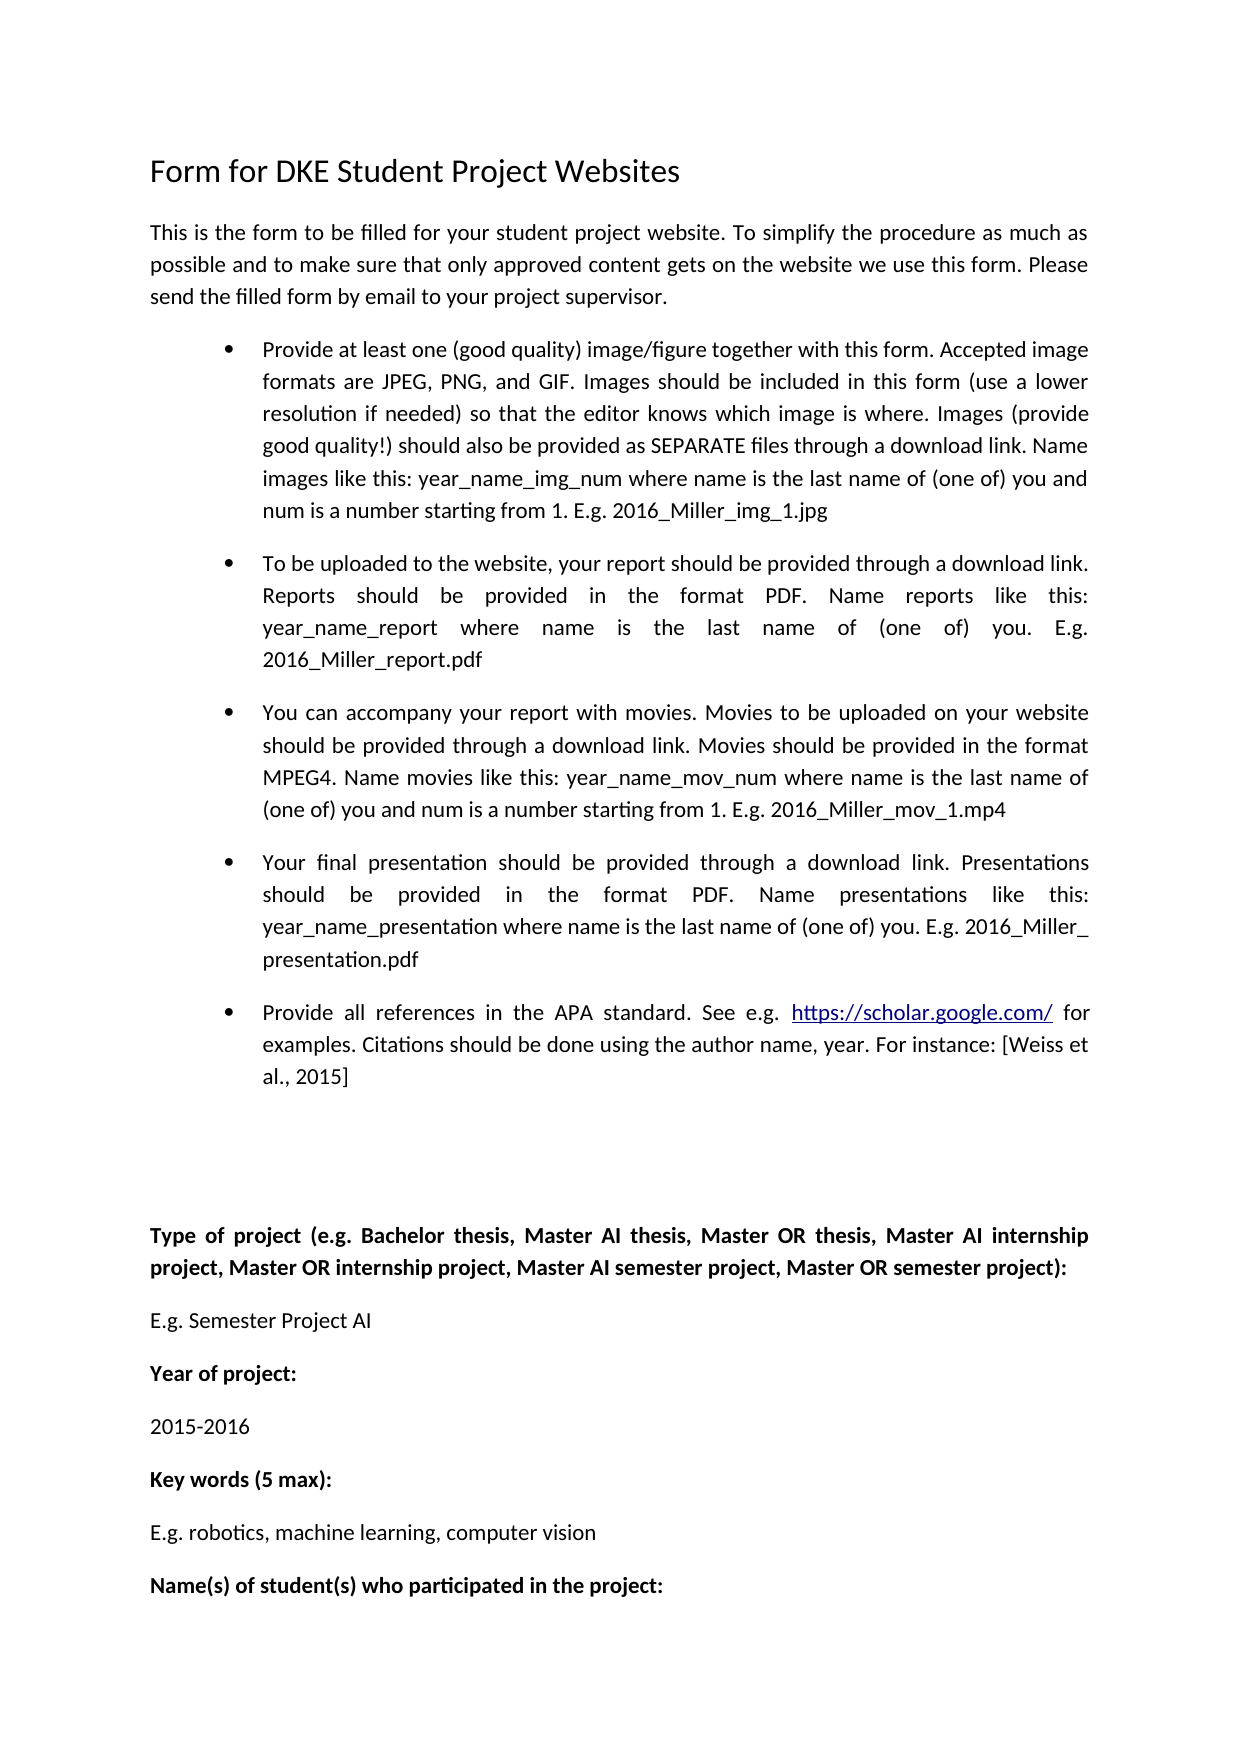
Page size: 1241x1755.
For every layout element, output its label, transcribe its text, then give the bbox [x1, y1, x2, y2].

text 2015-2016 [150, 1412, 1090, 1440]
list You can accompany your report with movies. Movies to be uploaded on your website should be provided through a download link. Movies should be provided in the format MPEG4. Name movies like this: year_name_mov_num where name is the last name of (one of) you and num is a number starting from 1. E.g. 2016_Miller_mov_1.mp4 [225, 698, 1090, 823]
list Provide at least one (good quality) image/figure together with this form. Accepted image formats are JPEG, PNG, and GIF. Images should be included in this form (use a lower resolution if needed) so that the editor knows which image is where. Images (provide good quality!) should also be provided as SEPARATE files through a download link. Name images like this: year_name_img_num where name is the last name of (one of) you and num is a number starting from 1. E.g. 2016_Miller_img_1.jpg [225, 335, 1090, 524]
list To be uploaded to the website, your report should be provided through a download link. Reports should be provided in the format PDF. Name reports like this: year_name_report where name is the last name of (one of) you. E.g. 2016_Miller_report.pdf [225, 549, 1090, 673]
text Name(s) of student(s) who participated in the project: [150, 1571, 1090, 1599]
text E.g. Semester Project AI [150, 1306, 1090, 1334]
text Year of project: [150, 1359, 1090, 1387]
text Type of project (e.g. Bachelor thesis, Master AI thesis, Master OR thesis, Master AI internship project, Master OR internship project, Master AI semester project, Master OR semester project): [150, 1221, 1090, 1281]
text E.g. robotics, machine learning, computer vision [150, 1518, 1090, 1546]
text This is the form to be filled for your student project website. To simplify the procedure as much as possible and to make sure that only approved content gets on the website we use this form. Please send the filled form by email to your project supervisor. [150, 218, 1090, 310]
list Your final presentation should be provided through a download link. Presentations should be provided in the format PDF. Name presentations like this: year_name_presentation where name is the last name of (one of) you. E.g. 2016_Miller_ presentation.pdf [225, 848, 1090, 973]
text Key words (5 max): [150, 1465, 1090, 1493]
text Form for DKE Student Project Websites [150, 150, 1090, 191]
list Provide all references in the APA standard. See e.g. https://scholar.google.com/ for examples. Citations should be done using the author name, year. For instance: [Weiss et al., 2015] [225, 998, 1090, 1090]
